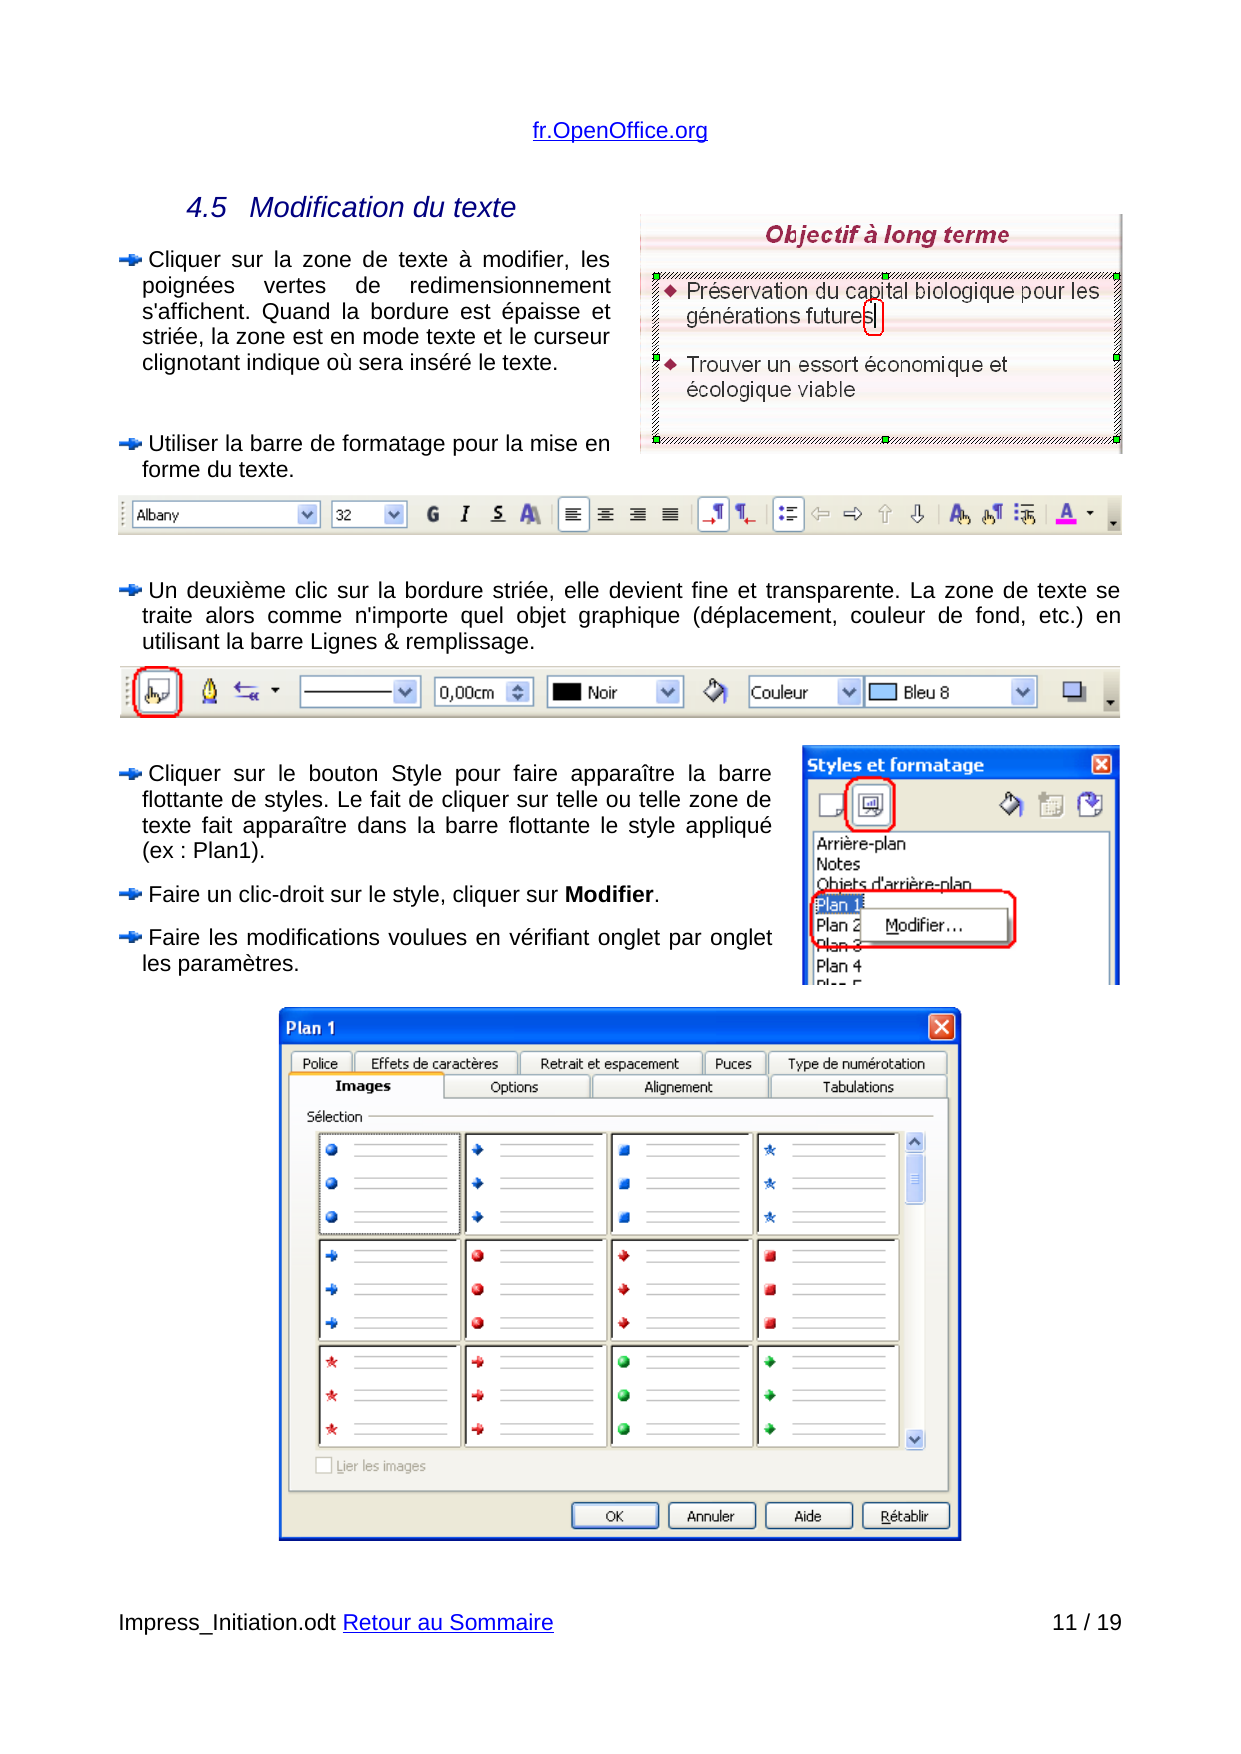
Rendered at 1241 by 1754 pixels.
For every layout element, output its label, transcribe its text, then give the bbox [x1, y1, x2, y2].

list Cliquer sur la zone de texte à modifier, les poignées vertes de redimensionnement s'affichent. Quand la bordure est épaisse et striée, la zone est en mode texte et le curseur clignotant indique où sera inséré le texte. [118, 247, 640, 375]
picture [278, 1007, 962, 1541]
picture [802, 745, 1120, 985]
picture [640, 214, 1123, 455]
picture [119, 584, 142, 596]
picture [120, 666, 1121, 718]
subtitle Modification du texte [148, 191, 1122, 223]
picture [118, 494, 1122, 535]
picture [119, 438, 142, 450]
picture [119, 888, 142, 900]
list Cliquer sur le bouton Style pour faire apparaître la barre flottante de styles. Le fait de cliquer sur telle ou telle zone de texte fait apparaître dans la barre flottante le style appliqué (ex : Plan1). [118, 761, 802, 863]
list Faire un clic-droit sur le style, cliquer sur Modifier. [118, 881, 802, 907]
picture [119, 254, 142, 266]
list Utiliser la barre de formatage pour la mise en forme du texte. [118, 431, 1122, 482]
picture [119, 931, 142, 943]
list Faire les modifications voulues en vérifiant onglet par onglet les paramètres. [118, 924, 802, 976]
list Un deuxième clic sur la bordure striée, elle devient fine et transparente. La zone de texte se traite alors comme n'importe quel objet graphique (déplacement, couleur de fond, etc.) en utilisant la barre Lignes & remplissage. [118, 577, 1122, 654]
picture [119, 768, 142, 780]
